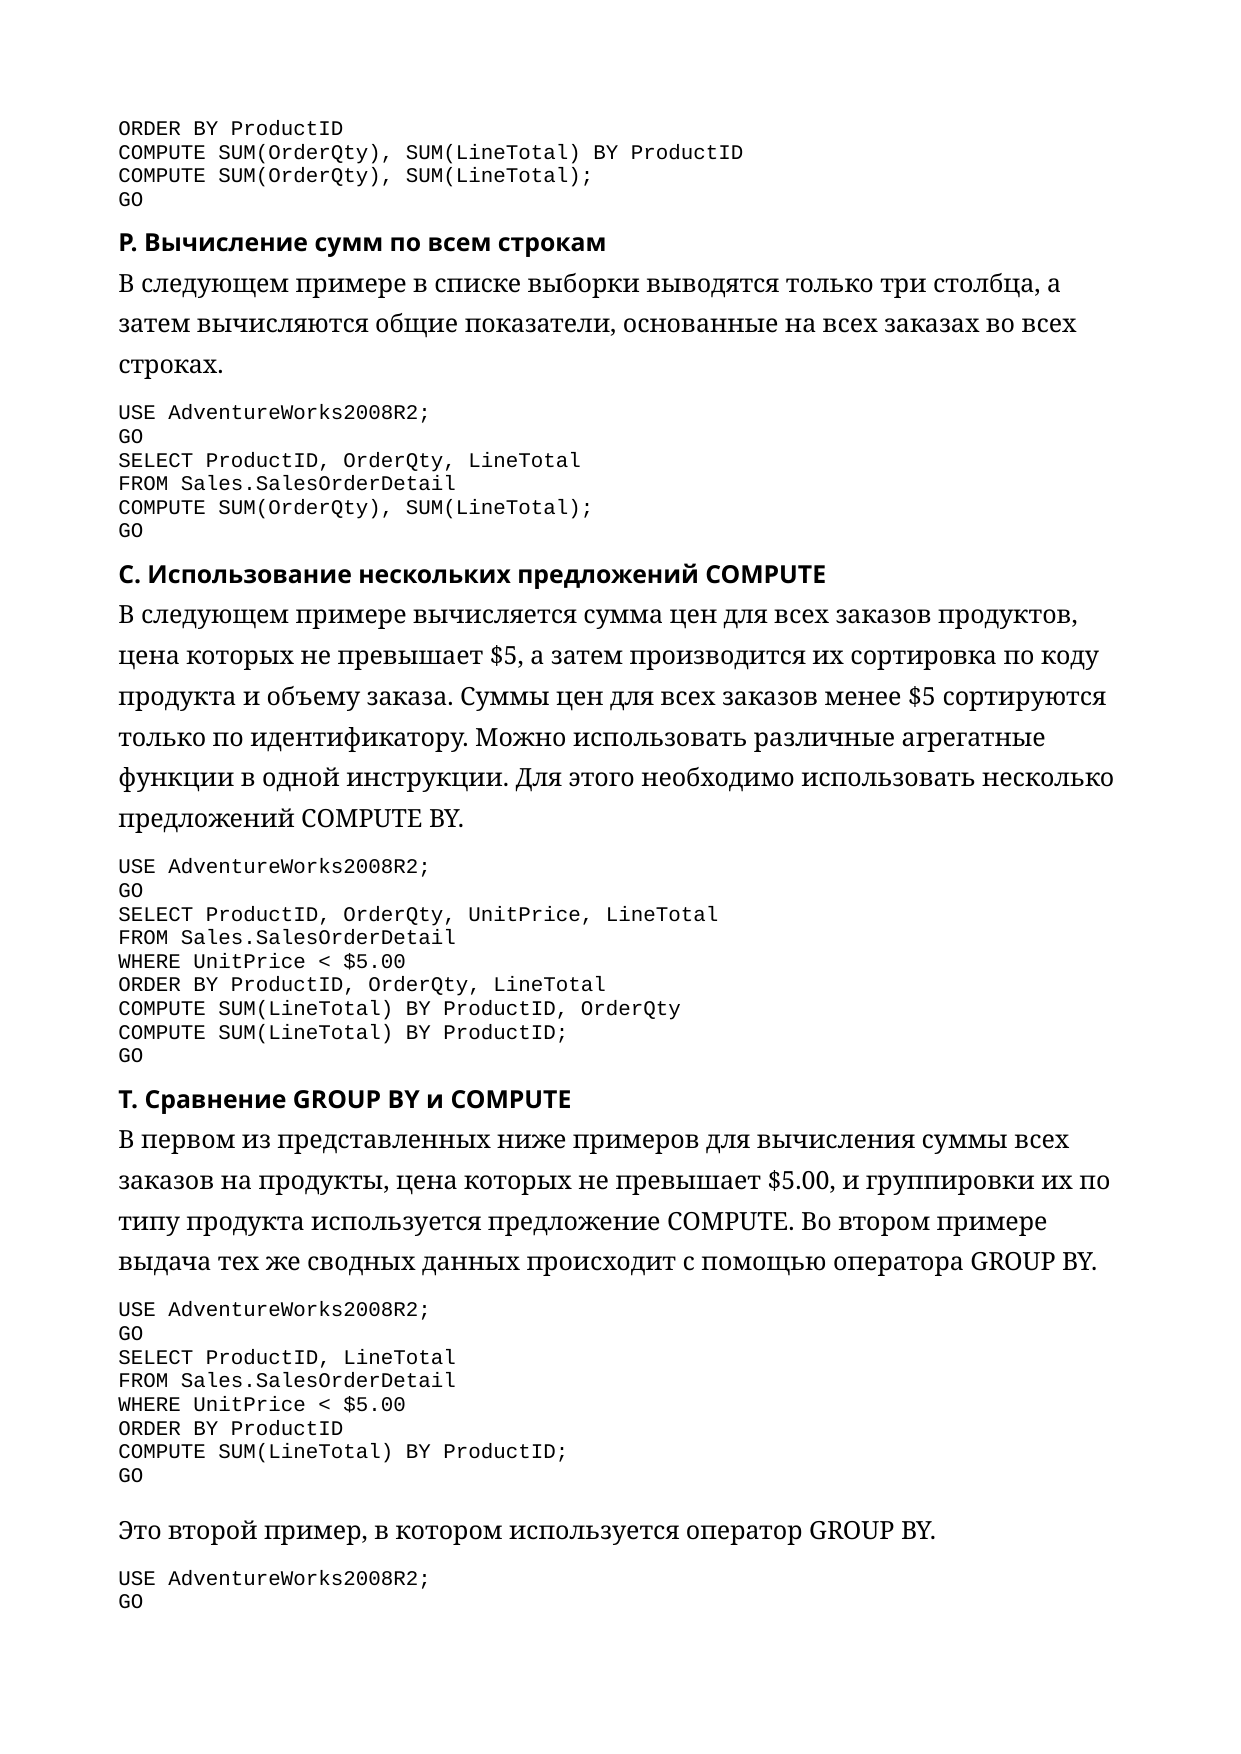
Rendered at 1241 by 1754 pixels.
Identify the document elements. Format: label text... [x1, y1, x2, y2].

text COMPUTE SUM(OrderQty), SUM(LineTotal) BY ProductID [118, 142, 1122, 165]
text COMPUTE SUM(LineTotal) BY ProductID, OrderQty [118, 998, 1122, 1022]
text GO [118, 426, 1122, 449]
text COMPUTE SUM(OrderQty), SUM(LineTotal); [118, 165, 1122, 189]
text USE AdventureWorks2008R2; [118, 1299, 1122, 1323]
text USE AdventureWorks2008R2; [118, 402, 1122, 426]
text В следующем примере в списке выборки выводятся только три столбца, а затем вычисляются общие показатели, основанные на всех заказах во всех строках. [118, 265, 1122, 381]
text GO [118, 1465, 1122, 1489]
text ORDER BY ProductID [118, 1418, 1122, 1441]
text USE AdventureWorks2008R2; [118, 856, 1122, 880]
text COMPUTE SUM(LineTotal) BY ProductID; [118, 1441, 1122, 1465]
text SELECT ProductID, LineTotal [118, 1347, 1122, 1370]
subtitle Р. Вычисление сумм по всем строкам [118, 225, 1122, 259]
text GO [118, 189, 1122, 213]
text ORDER BY ProductID [118, 118, 1122, 142]
text В первом из представленных ниже примеров для вычисления суммы всех заказов на продукты, цена которых не превышает $5.00, и группировки их по типу продукта используется предложение COMPUTE. Во втором примере выдача тех же сводных данных происходит с помощью оператора GROUP BY. [118, 1122, 1122, 1278]
text WHERE UnitPrice < $5.00 [118, 1394, 1122, 1418]
text SELECT ProductID, OrderQty, LineTotal [118, 449, 1122, 473]
text GO [118, 521, 1122, 544]
text USE AdventureWorks2008R2; [118, 1568, 1122, 1591]
text FROM Sales.SalesOrderDetail [118, 927, 1122, 951]
subtitle Т. Сравнение GROUP BY и COMPUTE [118, 1082, 1122, 1115]
text SELECT ProductID, OrderQty, UnitPrice, LineTotal [118, 903, 1122, 927]
text FROM Sales.SalesOrderDetail [118, 1370, 1122, 1394]
text WHERE UnitPrice < $5.00 [118, 951, 1122, 974]
text COMPUTE SUM(OrderQty), SUM(LineTotal); [118, 497, 1122, 521]
text GO [118, 880, 1122, 903]
text Это второй пример, в котором используется оператор GROUP BY. [118, 1512, 1122, 1546]
text COMPUTE SUM(LineTotal) BY ProductID; [118, 1022, 1122, 1045]
text FROM Sales.SalesOrderDetail [118, 473, 1122, 497]
text GO [118, 1045, 1122, 1069]
subtitle С. Использование нескольких предложений COMPUTE [118, 557, 1122, 590]
text ORDER BY ProductID, OrderQty, LineTotal [118, 974, 1122, 998]
text В следующем примере вычисляется сумма цен для всех заказов продуктов, цена которых не превышает $5, а затем производится их сортировка по коду продукта и объему заказа. Суммы цен для всех заказов менее $5 сортируются только по идентификатору. Можно использовать различные агрегатные функции в одной инструкции. Для этого необходимо использовать несколько предложений COMPUTE BY. [118, 597, 1122, 835]
text GO [118, 1323, 1122, 1347]
text GO [118, 1591, 1122, 1615]
